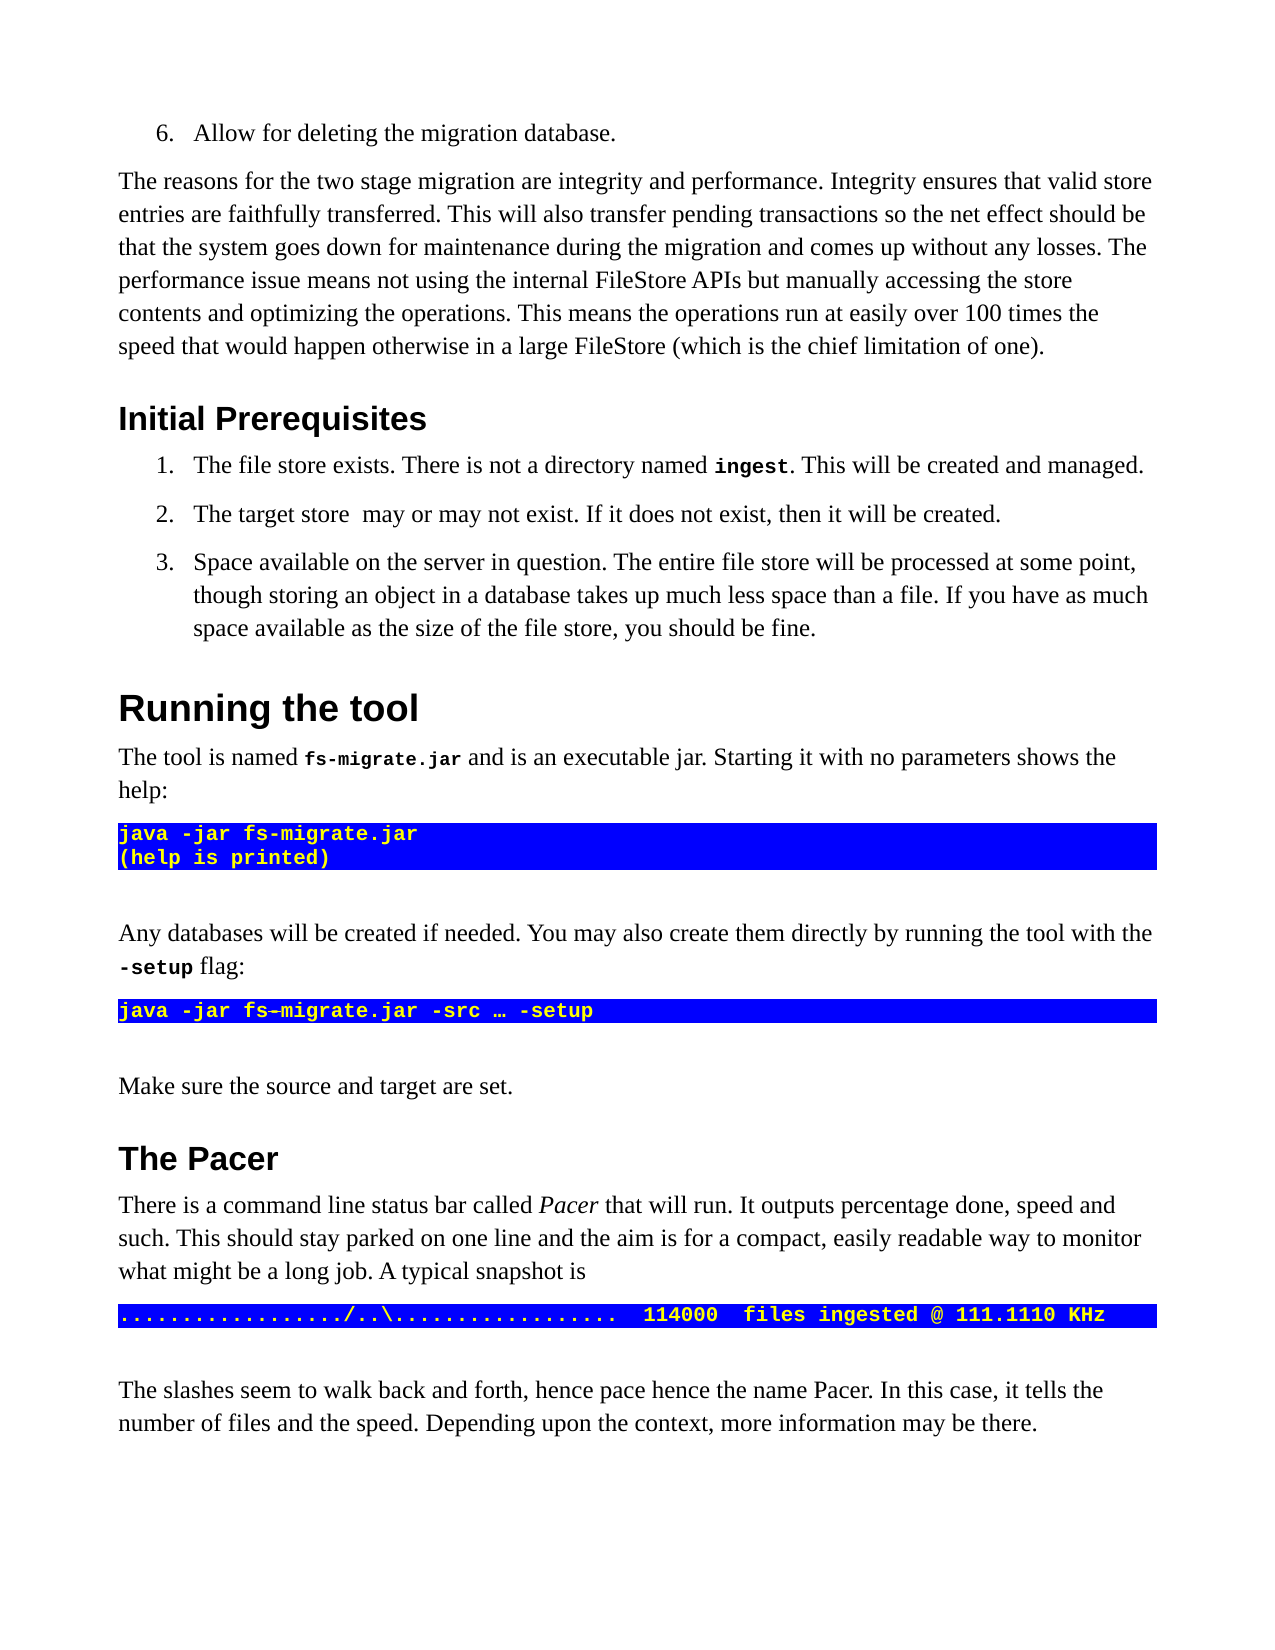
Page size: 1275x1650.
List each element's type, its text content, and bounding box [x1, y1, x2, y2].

list Allow for deleting the migration database. [156, 118, 1157, 147]
text Any databases will be created if needed. You may also create them directly by running the tool with the -setup flag: [118, 918, 1157, 981]
text The slashes seem to walk back and forth, hence pace hence the name Pacer. In this case, it tells the number of files and the speed. Depending upon the context, more information may be there. [118, 1375, 1157, 1437]
text java -jar fs-migrate.jar -src … -setup [118, 999, 1157, 1023]
list The target store may or may not exist. If it does not exist, then it will be created. [156, 499, 1157, 528]
subtitle Running the tool [118, 686, 1157, 730]
text (help is printed) [118, 847, 1157, 870]
text There is a command line status bar called Pacer that will run. It outputs percentage done, speed and such. This should stay parked on one line and the aim is for a compact, easily readable way to monitor what might be a long job. A typical snapshot is [118, 1190, 1157, 1285]
list Space available on the server in question. The entire file store will be processed at some point, though storing an object in a database takes up much less space than a file. If you have as much space available as the size of the file store, you should be fine. [156, 547, 1157, 642]
text The reasons for the two stage migration are integrity and performance. Integrity ensures that valid store entries are faithfully transferred. This will also transfer pending transactions so the net effect should be that the system goes down for maintenance during the migration and comes up without any losses. The performance issue means not using the internal FileStore APIs but manually accessing the store contents and optimizing the operations. This means the operations run at easily over 100 times the speed that would happen otherwise in a large FileStore (which is the chief limitation of one). [118, 166, 1157, 359]
text Make sure the source and target are set. [118, 1071, 1157, 1099]
subtitle Initial Prerequisites [118, 399, 1157, 438]
text The tool is named fs-migrate.jar and is an executable jar. Starting it with no parameters shows the help: [118, 742, 1157, 804]
text ................../..\.................. 114000 files ingested @ 111.1110 KHz [118, 1304, 1157, 1328]
subtitle The Pacer [118, 1139, 1157, 1178]
list The file store exists. There is not a directory named ingest. This will be created and managed. [156, 450, 1157, 480]
text java -jar fs-migrate.jar [118, 823, 1157, 847]
